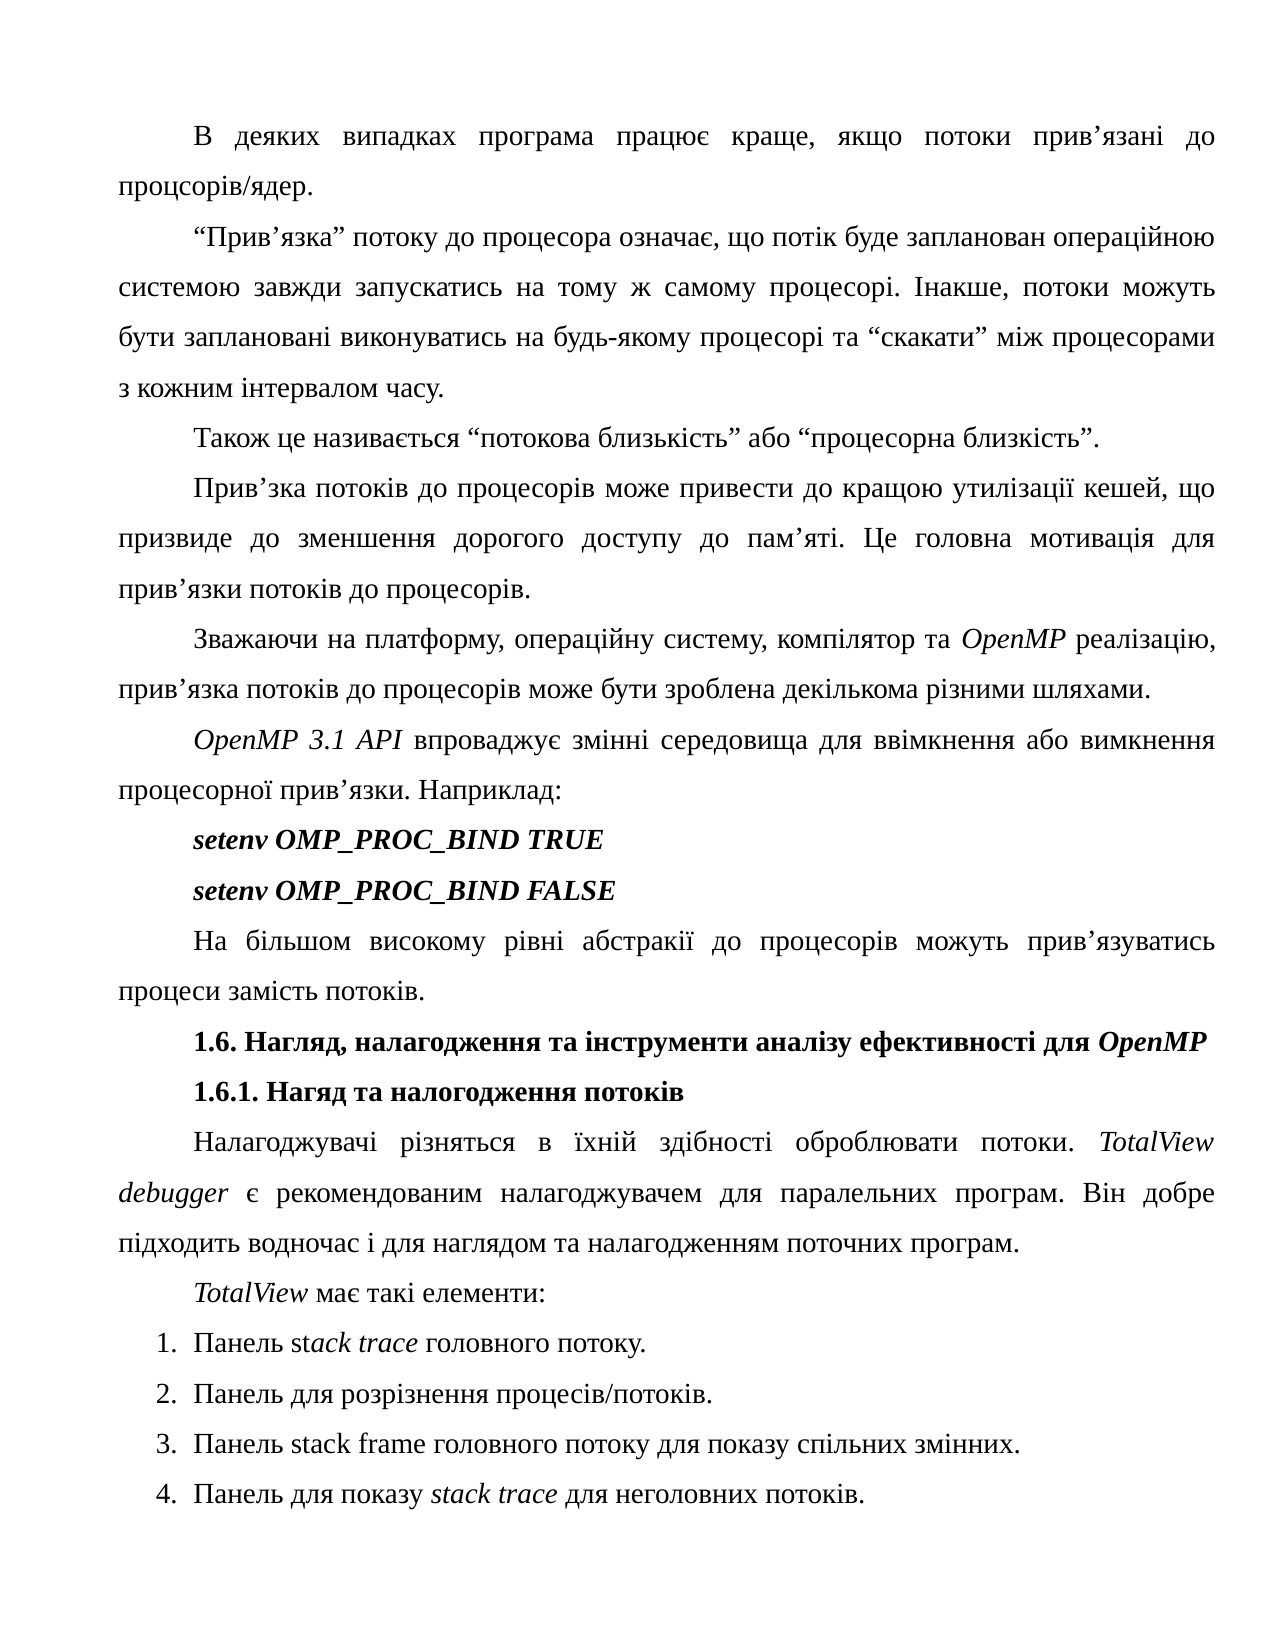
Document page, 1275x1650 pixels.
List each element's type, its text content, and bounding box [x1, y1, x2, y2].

list Панель для розрізнення процесів/потоків. [156, 1376, 1216, 1409]
text TotalView має такі елементи: [118, 1275, 1216, 1309]
text На більшом високому рівні абстракії до процесорів можуть прив’язуватись процеси замість потоків. [118, 923, 1216, 1007]
text 1.6. Нагляд, налагодження та інструменти аналізу ефективності для OpenMP [118, 1024, 1216, 1057]
text OpenMP 3.1 API впроваджує змінні середовища для ввімкнення або вимкнення процесорної прив’язки. Наприклад: [118, 722, 1216, 806]
list Панель stack trace головного потоку. [156, 1326, 1216, 1359]
list Панель stack frame головного потоку для показу спільних змінних. [156, 1426, 1216, 1460]
text Зважаючи на платформу, операційну систему, компілятор та OpenMP реалізацію, прив’язка потоків до процесорів може бути зроблена декількома різними шляхами. [118, 621, 1216, 705]
text 1.6.1. Нагяд та налогодження потоків [118, 1074, 1216, 1108]
text setenv OMP_PROC_BIND TRUE [118, 822, 1216, 856]
text Також це називається “потокова близькість” або “процесорна близкість”. [118, 420, 1216, 453]
text В деяких випадках програма працює краще, якщо потоки прив’язані до процсорів/ядер. [118, 118, 1216, 202]
text Налагоджувачі різняться в їхній здібності оброблювати потоки. TotalView debugger є рекомендованим налагоджувачем для паралельних програм. Він добре підходить водночас і для наглядом та налагодженням поточних програм. [118, 1124, 1216, 1258]
text setenv OMP_PROC_BIND FALSE [118, 873, 1216, 906]
list Панель для показу stack trace для неголовних потоків. [156, 1477, 1216, 1510]
text Прив’зка потоків до процесорів може привести до кращою утилізації кешей, що призвиде до зменшення дорогого доступу до пам’яті. Це головна мотивація для прив’язки потоків до процесорів. [118, 470, 1216, 604]
text “Прив’язка” потоку до процесора означає, що потік буде запланован операційною системою завжди запускатись на тому ж самому процесорі. Інакше, потоки можуть бути заплановані виконуватись на будь-якому процесорі та “скакати” між процесорами з кожним інтервалом часу. [118, 219, 1216, 403]
